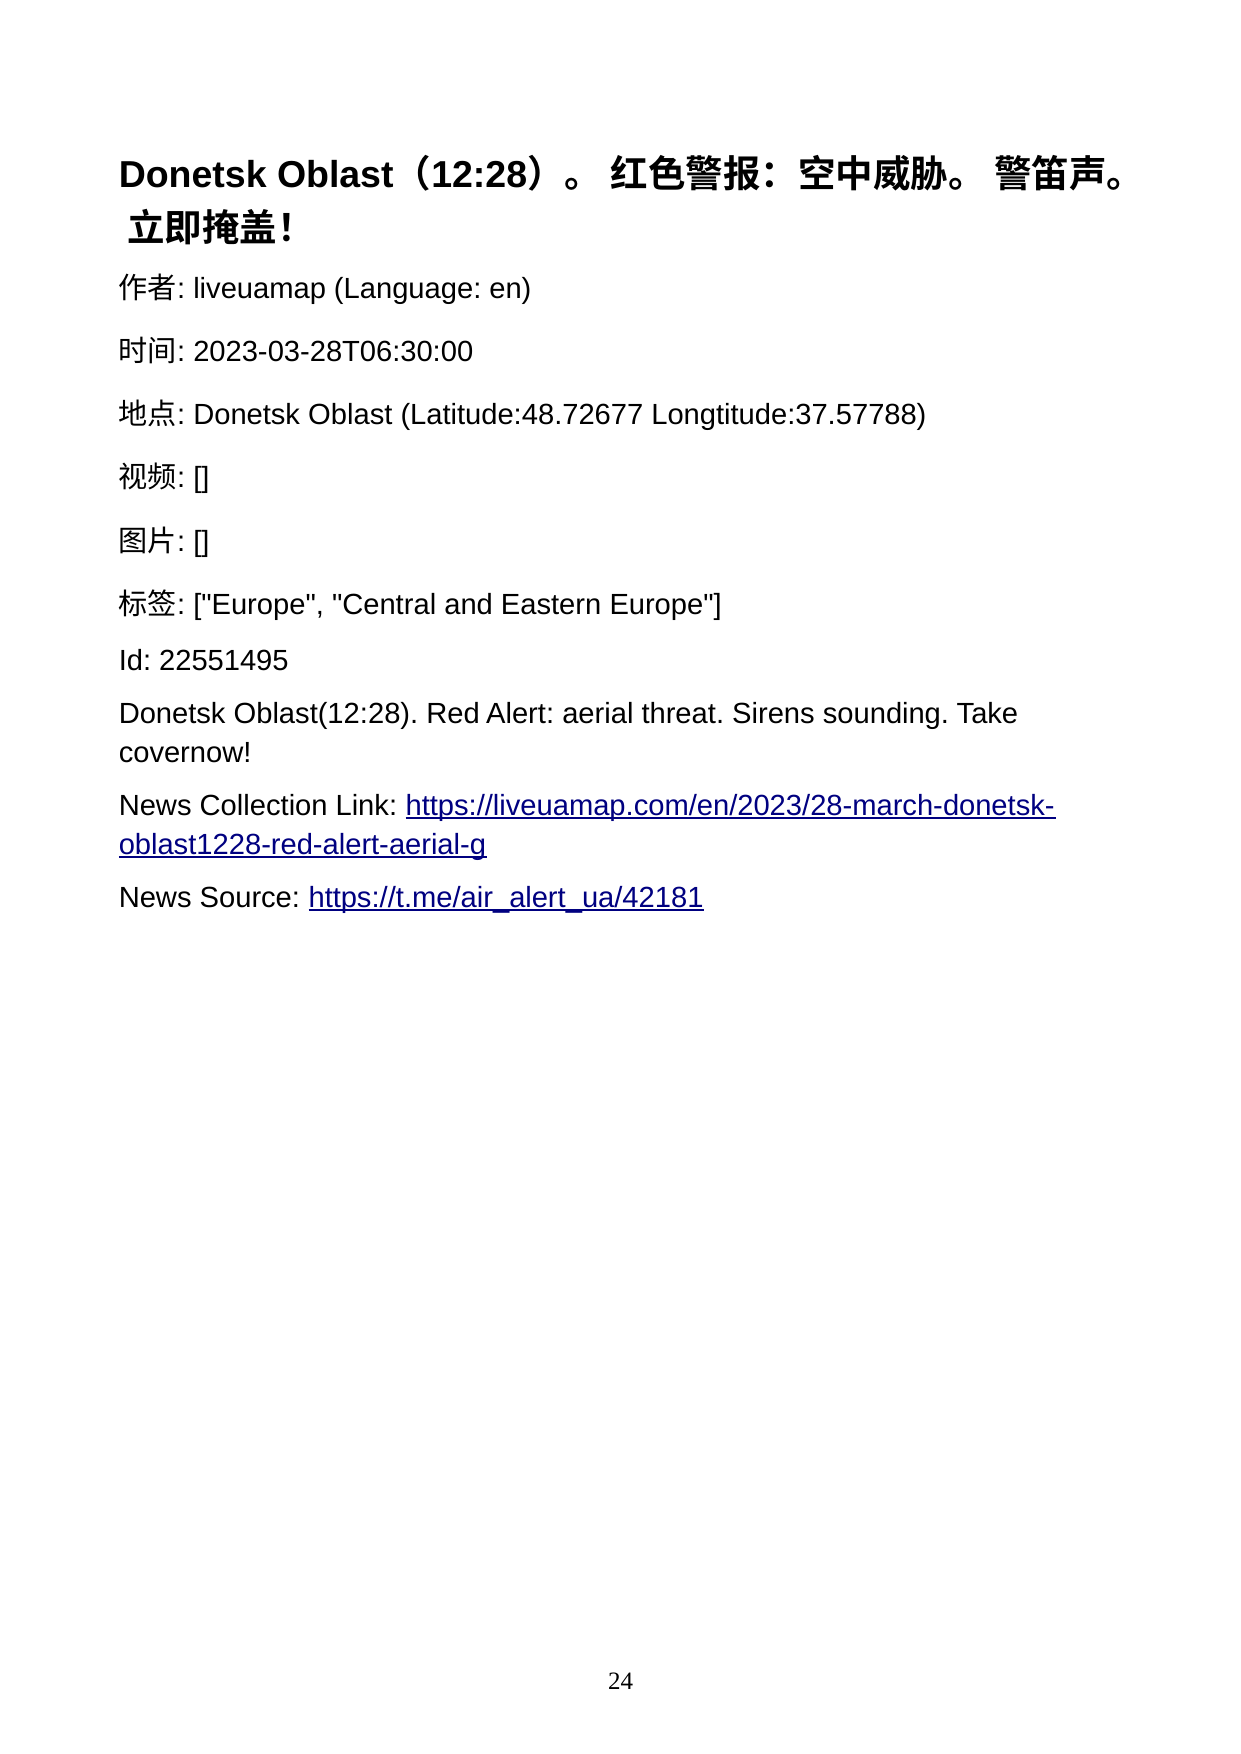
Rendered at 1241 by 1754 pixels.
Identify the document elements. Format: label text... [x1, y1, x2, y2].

text Id: 22551495 [118, 643, 1122, 677]
text 作者: liveuamap (Language: en) [118, 264, 1122, 307]
text News Source: https://t.me/air_alert_ua/42181 [118, 880, 1122, 913]
text 标签: ["Europe", "Central and Eastern Europe"] [118, 580, 1122, 622]
text News Collection Link: https://liveuamap.com/en/2023/28-march-donetsk-oblast1228-red-alert-aerial-g [118, 788, 1122, 860]
text 视频: [] [118, 454, 1122, 496]
text 图片: [] [118, 517, 1122, 559]
subtitle Donetsk Oblast（12:28）。 红色警报：空中威胁。 警笛声。 立即掩盖！ [118, 143, 1122, 252]
text Donetsk Oblast(12:28). Red Alert: aerial threat. Sirens sounding. Take covernow! [118, 696, 1122, 768]
text 时间: 2023-03-28T06:30:00 [118, 328, 1122, 370]
text 地点: Donetsk Oblast (Latitude:48.72677 Longtitude:37.57788) [118, 391, 1122, 433]
